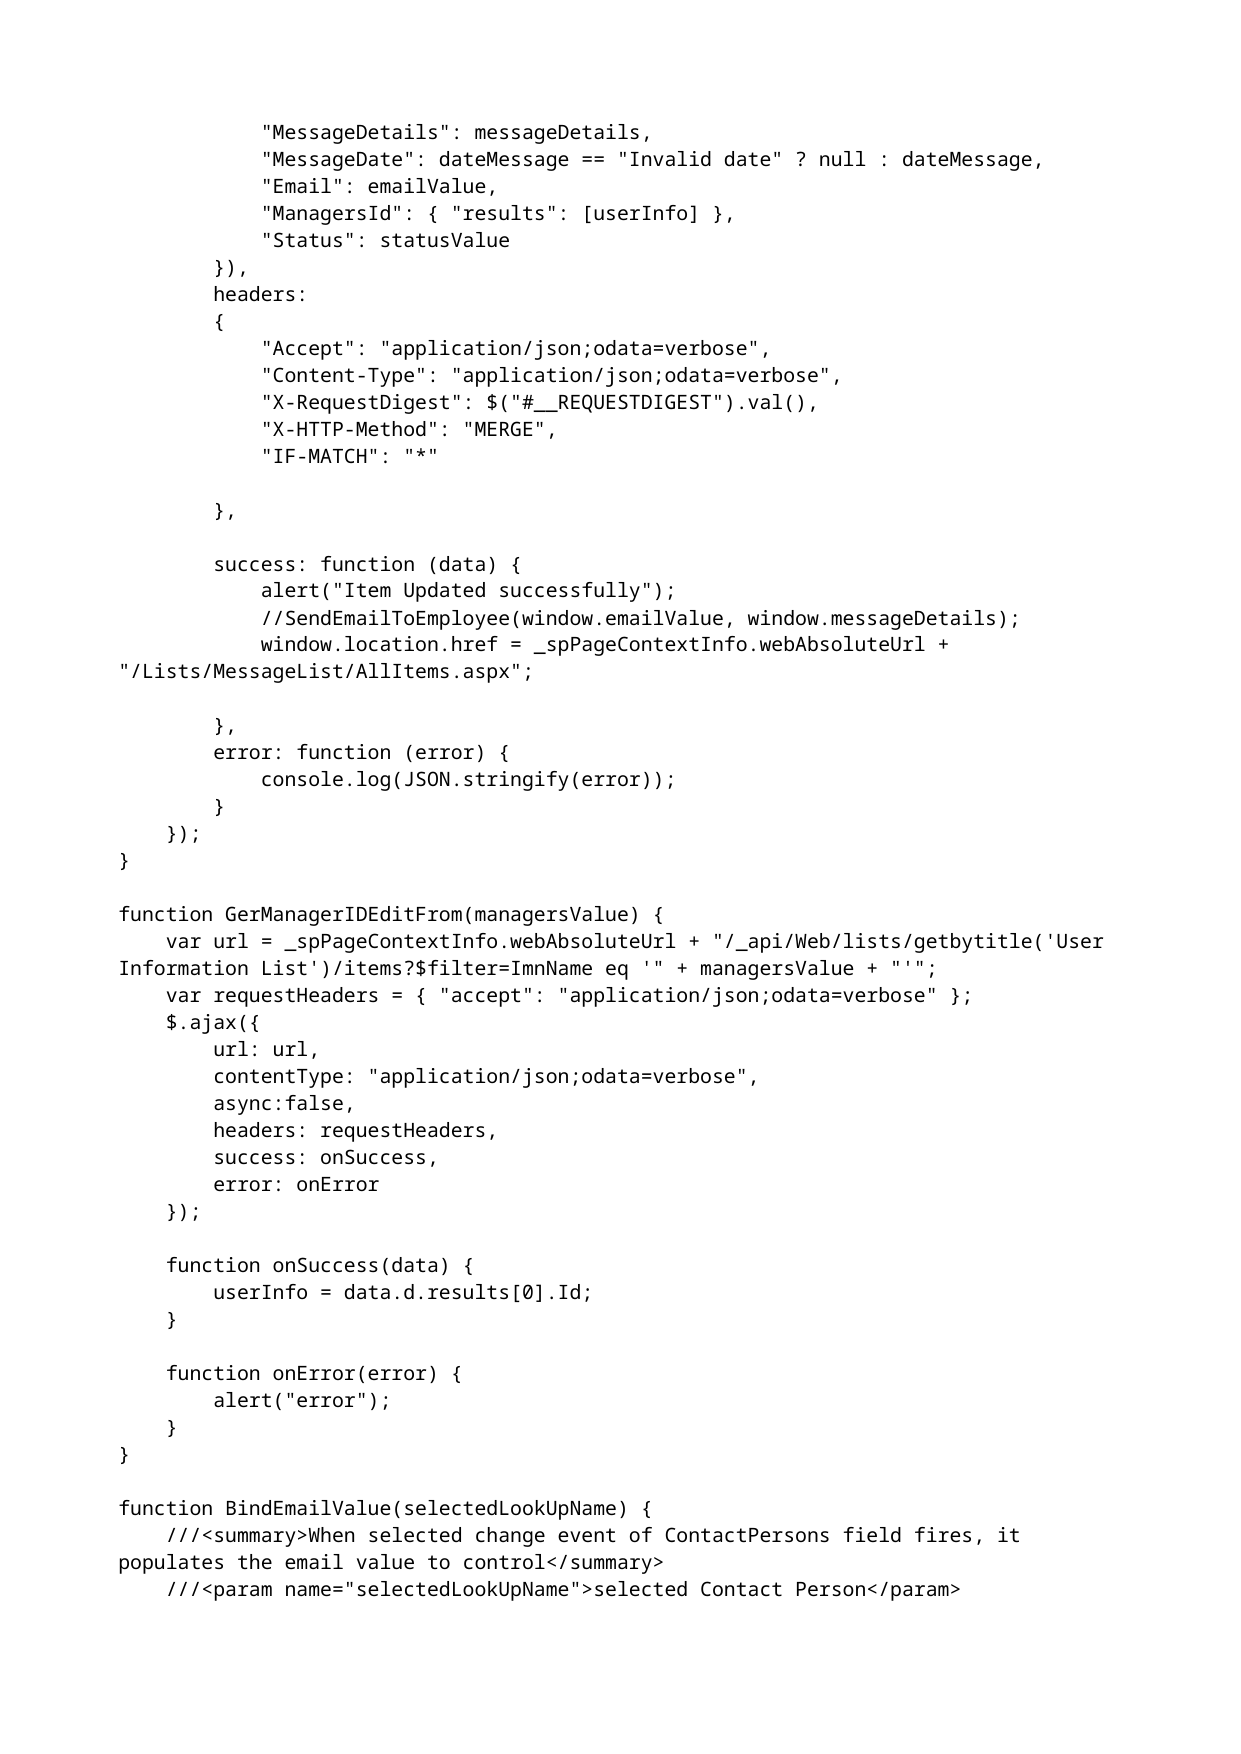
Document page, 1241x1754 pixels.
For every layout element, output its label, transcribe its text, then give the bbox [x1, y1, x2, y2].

text }, [118, 712, 1122, 739]
text } [118, 793, 1122, 819]
text var url = _spPageContextInfo.webAbsoluteUrl + "/_api/Web/lists/getbytitle('User Information List')/items?$filter=ImnName eq '" + managersValue + "'"; [118, 927, 1122, 981]
text } [118, 847, 1122, 873]
text "ManagersId": { "results": [userInfo] }, [118, 199, 1122, 226]
text $.ajax({ [118, 1008, 1122, 1035]
text headers: [118, 280, 1122, 307]
text } [118, 1305, 1122, 1332]
text "X-HTTP-Method": "MERGE", [118, 415, 1122, 442]
text "Email": emailValue, [118, 172, 1122, 199]
text { [118, 307, 1122, 334]
text }, [118, 496, 1122, 523]
text success: function (data) { [118, 550, 1122, 577]
text alert("Item Updated successfully"); [118, 577, 1122, 604]
text console.log(JSON.stringify(error)); [118, 766, 1122, 793]
text //SendEmailToEmployee(window.emailValue, window.messageDetails); [118, 604, 1122, 631]
text function GerManagerIDEditFrom(managersValue) { [118, 901, 1122, 927]
text "MessageDetails": messageDetails, [118, 118, 1122, 145]
text } [118, 1440, 1122, 1467]
text function onError(error) { [118, 1359, 1122, 1386]
text "Content-Type": "application/json;odata=verbose", [118, 361, 1122, 388]
text "Status": statusValue [118, 226, 1122, 253]
text }); [118, 1197, 1122, 1224]
text success: onSuccess, [118, 1143, 1122, 1170]
text error: onError [118, 1170, 1122, 1197]
text "Accept": "application/json;odata=verbose", [118, 334, 1122, 361]
text url: url, [118, 1035, 1122, 1062]
text } [118, 1413, 1122, 1440]
text }), [118, 253, 1122, 280]
text var requestHeaders = { "accept": "application/json;odata=verbose" }; [118, 981, 1122, 1008]
text async:false, [118, 1089, 1122, 1116]
text contentType: "application/json;odata=verbose", [118, 1062, 1122, 1089]
text "IF-MATCH": "*" [118, 442, 1122, 469]
text "MessageDate": dateMessage == "Invalid date" ? null : dateMessage, [118, 145, 1122, 172]
text ///<summary>When selected change event of ContactPersons field fires, it populates the email value to control</summary> [118, 1521, 1122, 1575]
text window.location.href = _spPageContextInfo.webAbsoluteUrl + "/Lists/MessageList/AllItems.aspx"; [118, 631, 1122, 685]
text function BindEmailValue(selectedLookUpName) { [118, 1494, 1122, 1521]
text "X-RequestDigest": $("#__REQUESTDIGEST").val(), [118, 388, 1122, 415]
text userInfo = data.d.results[0].Id; [118, 1278, 1122, 1305]
text error: function (error) { [118, 739, 1122, 766]
text }); [118, 819, 1122, 847]
text ///<param name="selectedLookUpName">selected Contact Person</param> [118, 1575, 1122, 1602]
text headers: requestHeaders, [118, 1116, 1122, 1143]
text function onSuccess(data) { [118, 1251, 1122, 1278]
text alert("error"); [118, 1386, 1122, 1413]
